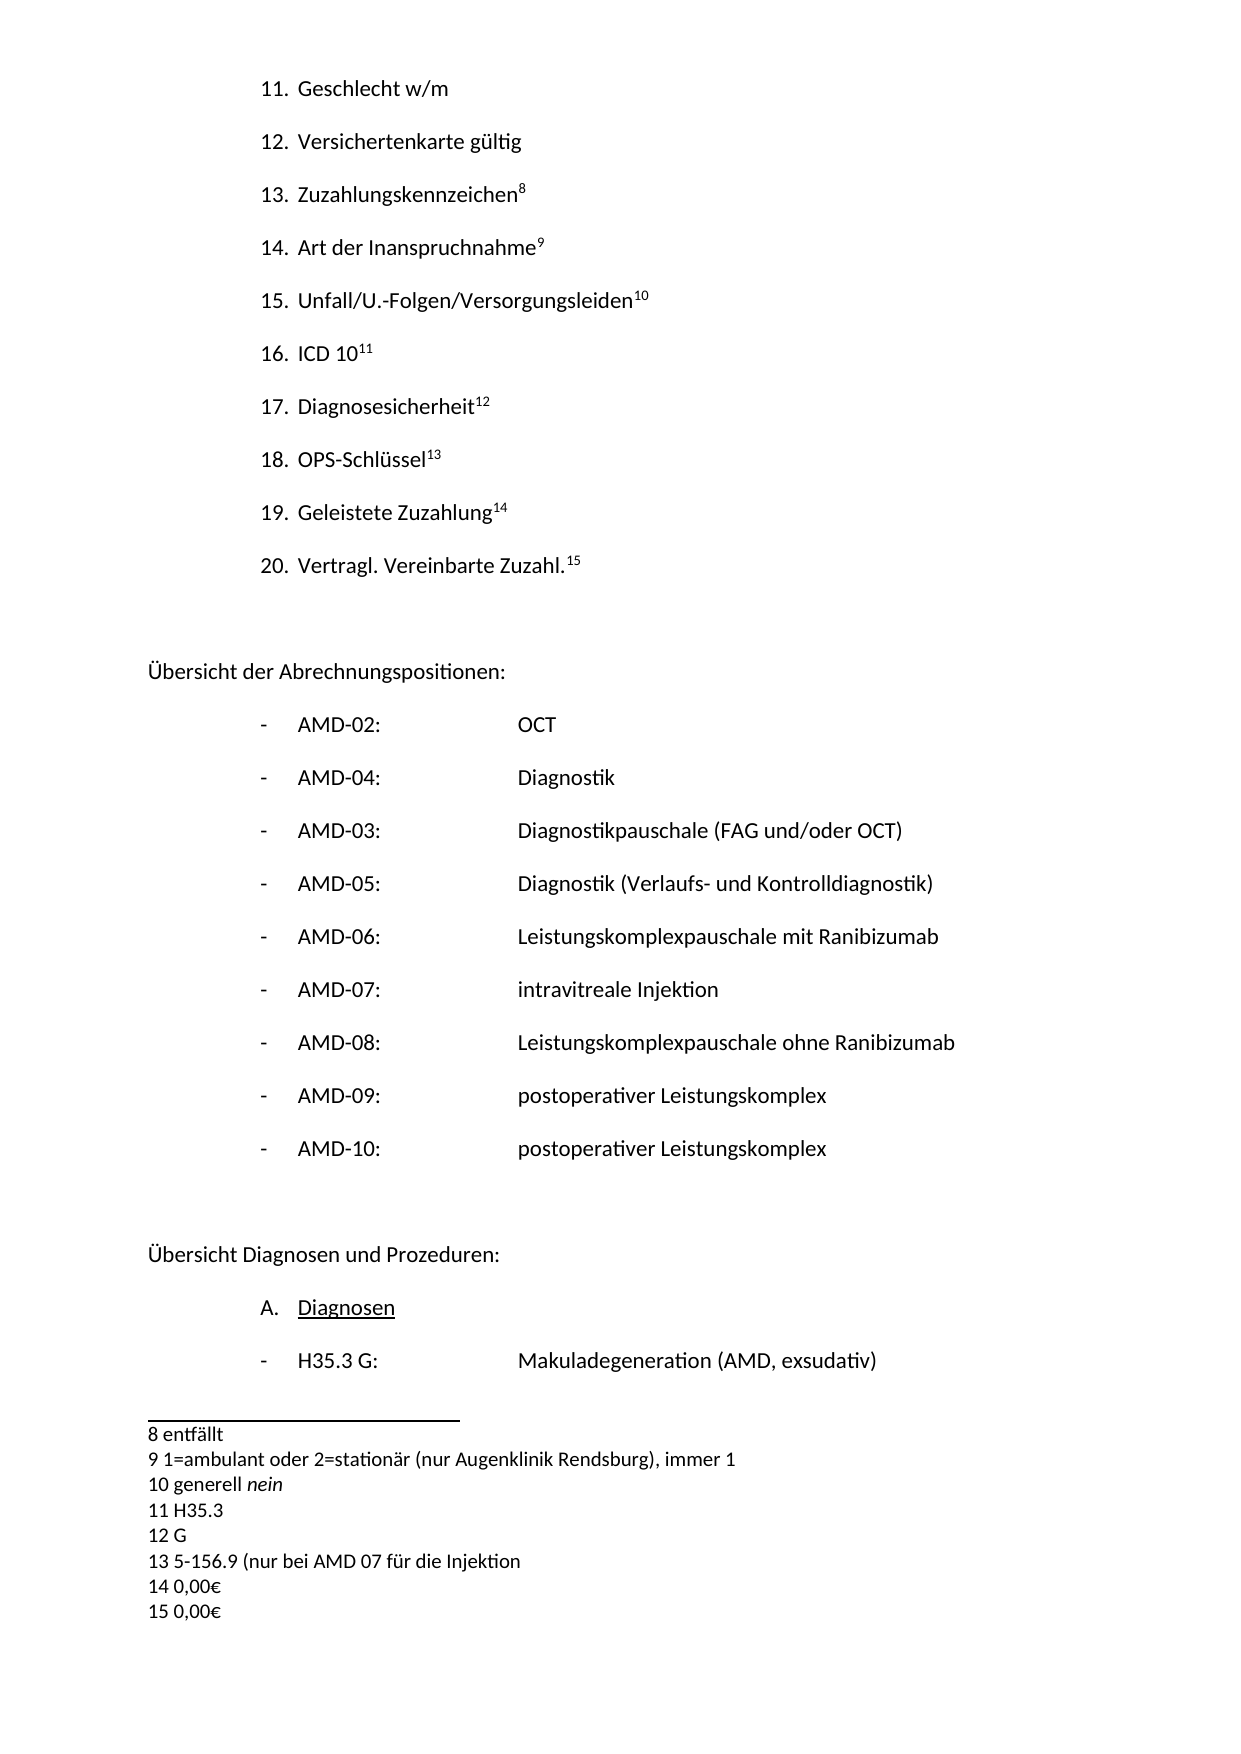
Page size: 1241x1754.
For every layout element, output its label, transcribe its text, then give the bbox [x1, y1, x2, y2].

list Geleistete Zuzahlung [260, 498, 1093, 526]
list AMD-07: intravitreale Injektion [260, 975, 1093, 1003]
list AMD-09: postoperativer Leistungskomplex [260, 1081, 1093, 1109]
text Übersicht Diagnosen und Prozeduren: [148, 1240, 1093, 1268]
list 5-156.9 (nur bei AMD 07 für die Injektion [148, 1548, 1093, 1573]
list 1=ambulant oder 2=stationär (nur Augenklinik Rendsburg), immer 1 [148, 1446, 1093, 1472]
list AMD-04: Diagnostik [260, 763, 1093, 791]
list Diagnosesicherheit [260, 392, 1093, 420]
list entfällt [148, 1421, 1093, 1446]
list AMD-03: Diagnostikpauschale (FAG und/oder OCT) [260, 816, 1093, 844]
list Zuzahlungskennzeichen [260, 180, 1093, 208]
list Diagnosen [260, 1293, 1093, 1321]
list Geschlecht w/m [260, 74, 1093, 102]
list Versichertenkarte gültig [260, 127, 1093, 155]
list generell nein [148, 1472, 1093, 1497]
text Übersicht der Abrechnungspositionen: [148, 657, 1093, 685]
list AMD-06: Leistungskomplexpauschale mit Ranibizumab [260, 922, 1093, 950]
list Vertragl. Vereinbarte Zuzahl. [260, 551, 1093, 579]
list Unfall/U.-Folgen/Versorgungsleiden [260, 286, 1093, 314]
list OPS-Schlüssel [260, 445, 1093, 473]
list H35.3 G: Makuladegeneration (AMD, exsudativ) [260, 1346, 1093, 1374]
list Art der Inanspruchnahme [260, 233, 1093, 261]
list G [148, 1522, 1093, 1548]
list AMD-08: Leistungskomplexpauschale ohne Ranibizumab [260, 1028, 1093, 1056]
list AMD-02: OCT [260, 710, 1093, 738]
list ICD 10 [260, 339, 1093, 367]
list AMD-10: postoperativer Leistungskomplex [260, 1134, 1093, 1162]
list 0,00€ [148, 1599, 1093, 1624]
list H35.3 [148, 1497, 1093, 1522]
list 0,00€ [148, 1573, 1093, 1599]
list AMD-05: Diagnostik (Verlaufs- und Kontrolldiagnostik) [260, 869, 1093, 897]
